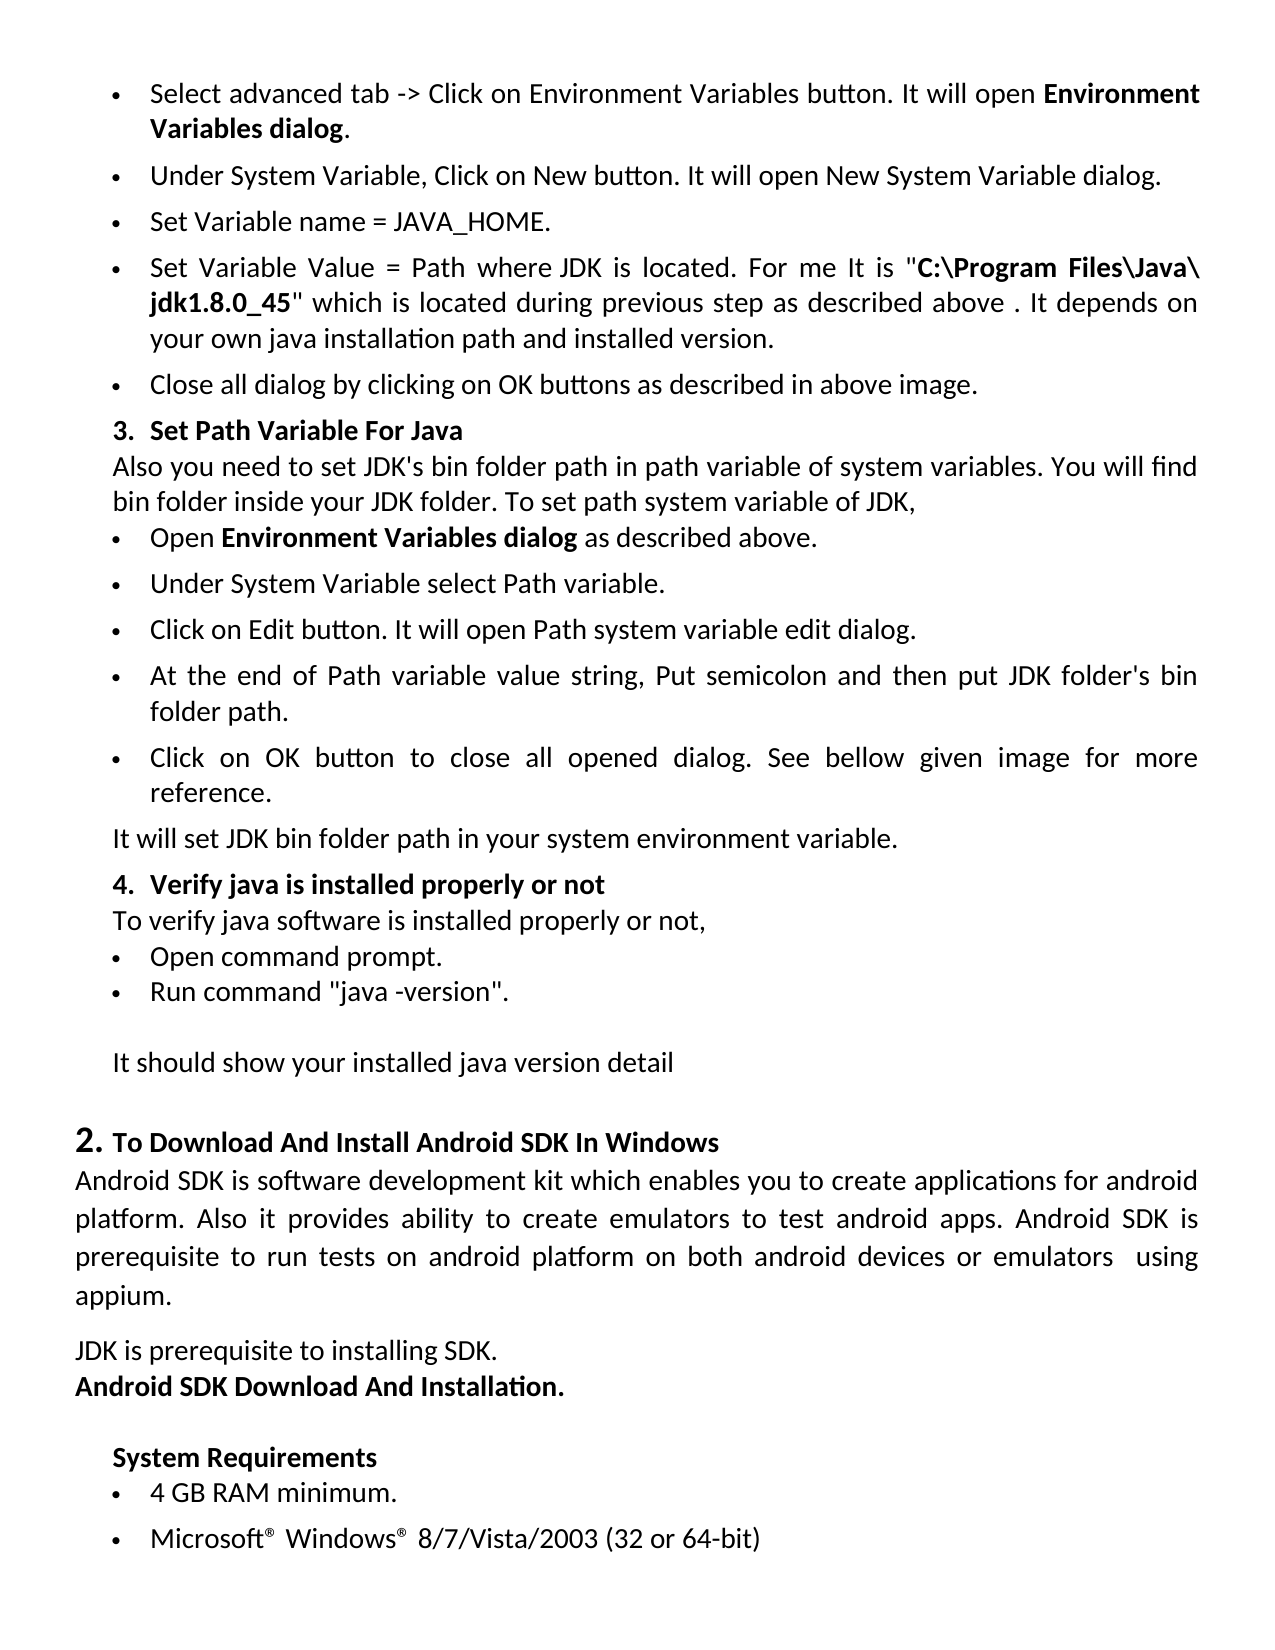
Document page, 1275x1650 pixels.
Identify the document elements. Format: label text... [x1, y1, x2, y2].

list Under System Variable, Click on New button. It will open New System Variable dialog. [112, 157, 1200, 192]
list Set Path Variable For Java [112, 412, 1200, 448]
list Under System Variable select Path variable. [112, 565, 1200, 601]
list Verify java is installed properly or not [112, 866, 1200, 902]
list Select advanced tab -> Click on Environment Variables button. It will open Environment Variables dialog. [112, 75, 1200, 146]
text System Requirements [75, 1439, 1200, 1474]
list Set Variable Value = Path where JDK is located. For me It is "C:\Program Files\Java\jdk1.8.0_45" which is located during previous step as described above . It depends on your own java installation path and installed version. [112, 249, 1200, 356]
list Microsoft® Windows® 8/7/Vista/2003 (32 or 64-bit) [112, 1521, 1200, 1556]
text Android SDK Download And Installation. [75, 1368, 1200, 1403]
list Close all dialog by clicking on OK buttons as described in above image. [112, 366, 1200, 402]
text It will set JDK bin folder path in your system environment variable. [112, 820, 1200, 856]
list Run command "java -version". [112, 973, 1200, 1009]
text Also you need to set JDK's bin folder path in path variable of system variables. You will find bin folder inside your JDK folder. To set path system variable of JDK, [112, 448, 1200, 519]
list 4 GB RAM minimum. [112, 1474, 1200, 1510]
list Set Variable name = JAVA_HOME. [112, 203, 1200, 238]
list Click on Edit button. It will open Path system variable edit dialog. [112, 611, 1200, 647]
list To Download And Install Android SDK In Windows [75, 1116, 1200, 1162]
list Open Environment Variables dialog as described above. [112, 519, 1200, 554]
text Android SDK is software development kit which enables you to create applications for android platform. Also it provides ability to create emulators to test android apps. Android SDK is prerequisite to run tests on android platform on both android devices or emulators using appium. [75, 1162, 1200, 1313]
text To verify java software is installed properly or not, [75, 902, 1200, 938]
list Click on OK button to close all opened dialog. See bellow given image for more reference. [112, 739, 1200, 810]
text It should show your installed java version detail [75, 1044, 1200, 1080]
text JDK is prerequisite to installing SDK. [75, 1332, 1200, 1368]
list Open command prompt. [112, 938, 1200, 973]
list At the end of Path variable value string, Put semicolon and then put JDK folder's bin folder path. [112, 657, 1200, 728]
